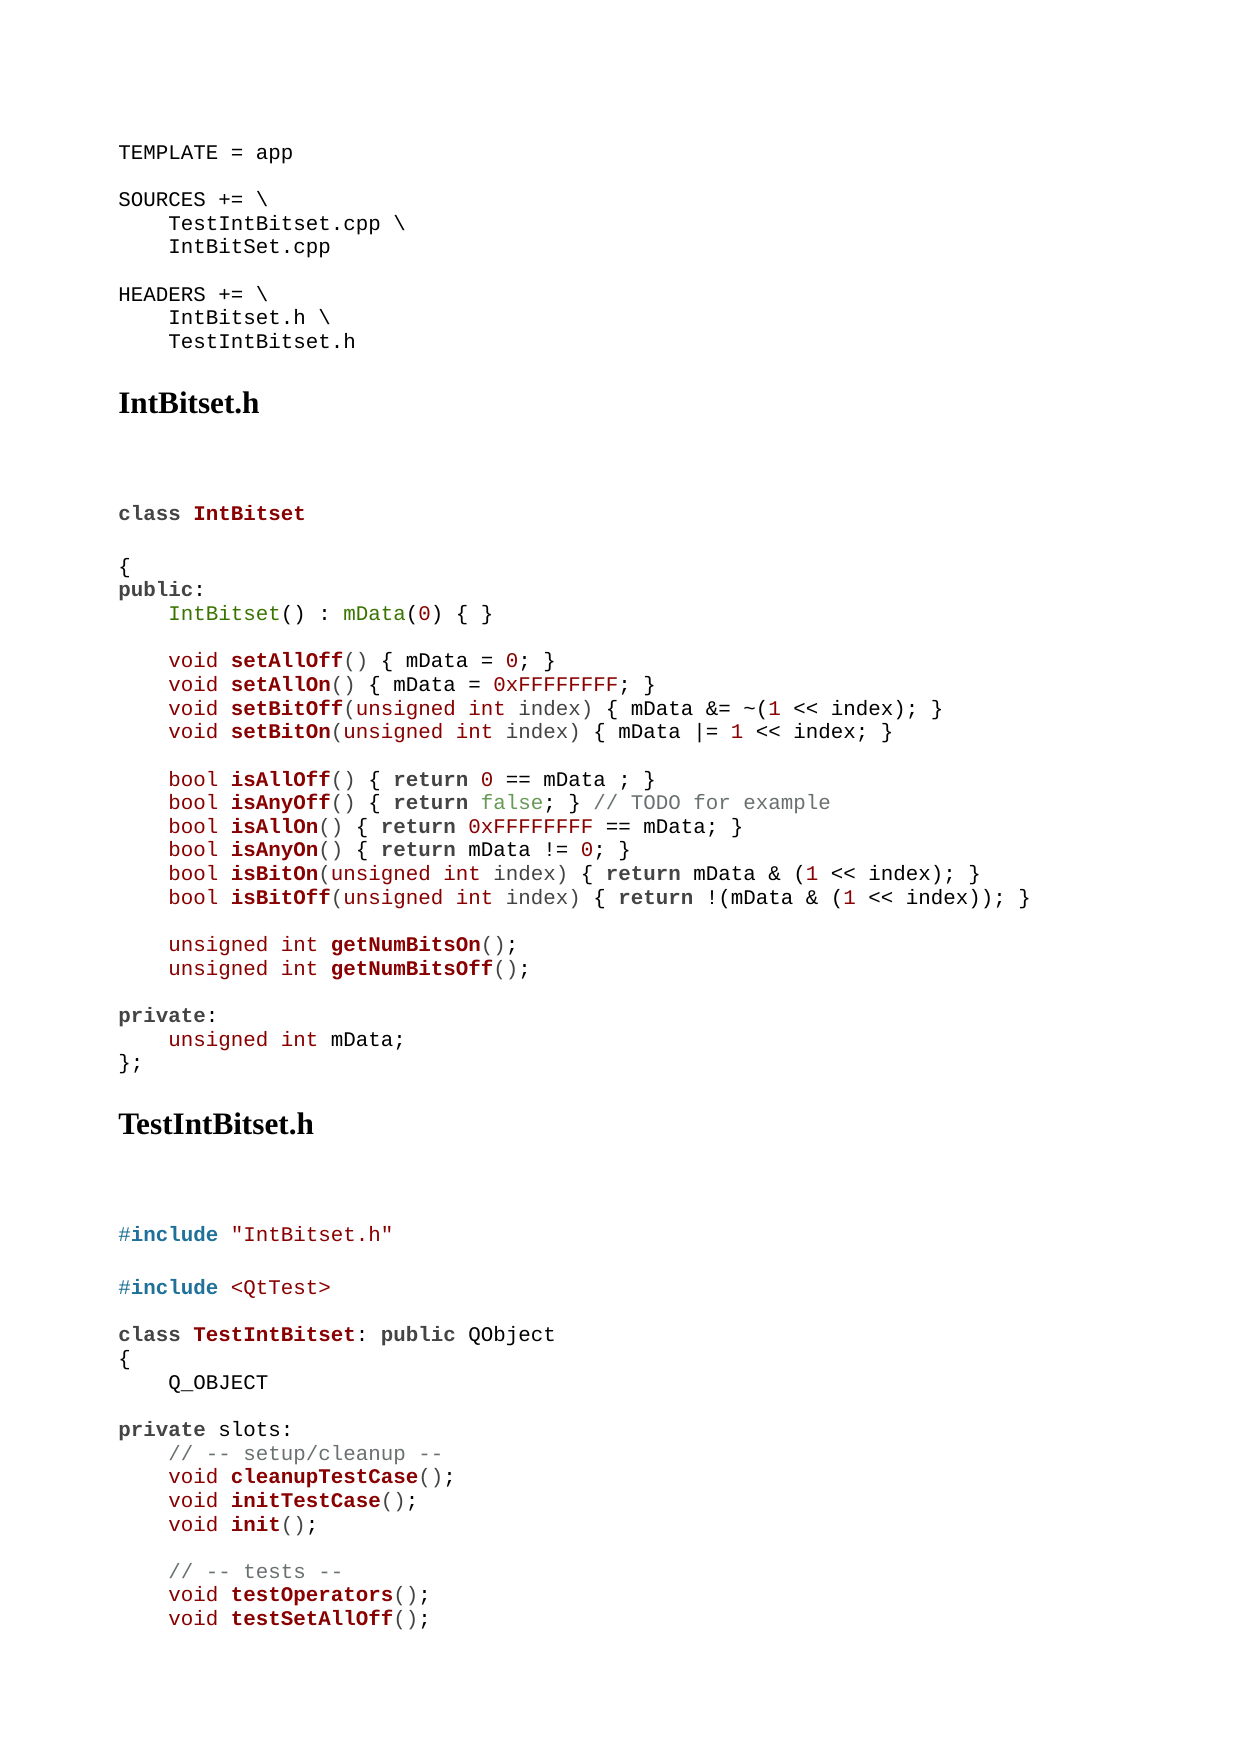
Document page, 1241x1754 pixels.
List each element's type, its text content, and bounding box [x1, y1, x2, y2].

text void init(); [118, 1513, 1122, 1537]
text TestIntBitset.h [118, 331, 1122, 354]
text class TestIntBitset: public QObject [118, 1324, 1122, 1348]
text public: [118, 579, 1122, 603]
text TEMPLATE = app [118, 142, 1122, 165]
text void setAllOff() { mData = 0; } [118, 650, 1122, 674]
text Q_OBJECT [118, 1372, 1122, 1395]
text bool isAnyOff() { return false; } // TODO for example [118, 792, 1122, 816]
text void setAllOn() { mData = 0xFFFFFFFF; } [118, 674, 1122, 698]
text { [118, 556, 1122, 579]
text IntBitset.h \ [118, 307, 1122, 331]
text unsigned int mData; [118, 1029, 1122, 1052]
text TestIntBitset.cpp \ [118, 213, 1122, 236]
text void initTestCase(); [118, 1490, 1122, 1513]
text void cleanupTestCase(); [118, 1466, 1122, 1490]
text private: [118, 1005, 1122, 1029]
text bool isAllOff() { return 0 == mData ; } [118, 768, 1122, 792]
text unsigned int getNumBitsOn(); [118, 934, 1122, 958]
text }; [118, 1052, 1122, 1076]
text IntBitset() : mData(0) { } [118, 603, 1122, 627]
text void setBitOn(unsigned int index) { mData |= 1 << index; } [118, 721, 1122, 745]
text TestIntBitset.h [118, 1105, 1122, 1141]
text void setBitOff(unsigned int index) { mData &= ~(1 << index); } [118, 698, 1122, 721]
text class IntBitset [118, 503, 1122, 526]
text unsigned int getNumBitsOff(); [118, 958, 1122, 981]
text #include <QtTest> [118, 1277, 1122, 1301]
text private slots: [118, 1419, 1122, 1443]
text IntBitset.h [118, 384, 1122, 420]
text // -- tests -- [118, 1561, 1122, 1584]
text // -- setup/cleanup -- [118, 1443, 1122, 1466]
text bool isAnyOn() { return mData != 0; } [118, 839, 1122, 863]
text IntBitSet.cpp [118, 236, 1122, 260]
text bool isAllOn() { return 0xFFFFFFFF == mData; } [118, 816, 1122, 839]
text bool isBitOff(unsigned int index) { return !(mData & (1 << index)); } [118, 887, 1122, 910]
text HEADERS += \ [118, 284, 1122, 307]
text void testOperators(); [118, 1584, 1122, 1608]
text bool isBitOn(unsigned int index) { return mData & (1 << index); } [118, 863, 1122, 887]
text #include "IntBitset.h" [118, 1224, 1122, 1248]
text { [118, 1348, 1122, 1372]
text void testSetAllOff(); [118, 1608, 1122, 1632]
text SOURCES += \ [118, 189, 1122, 213]
